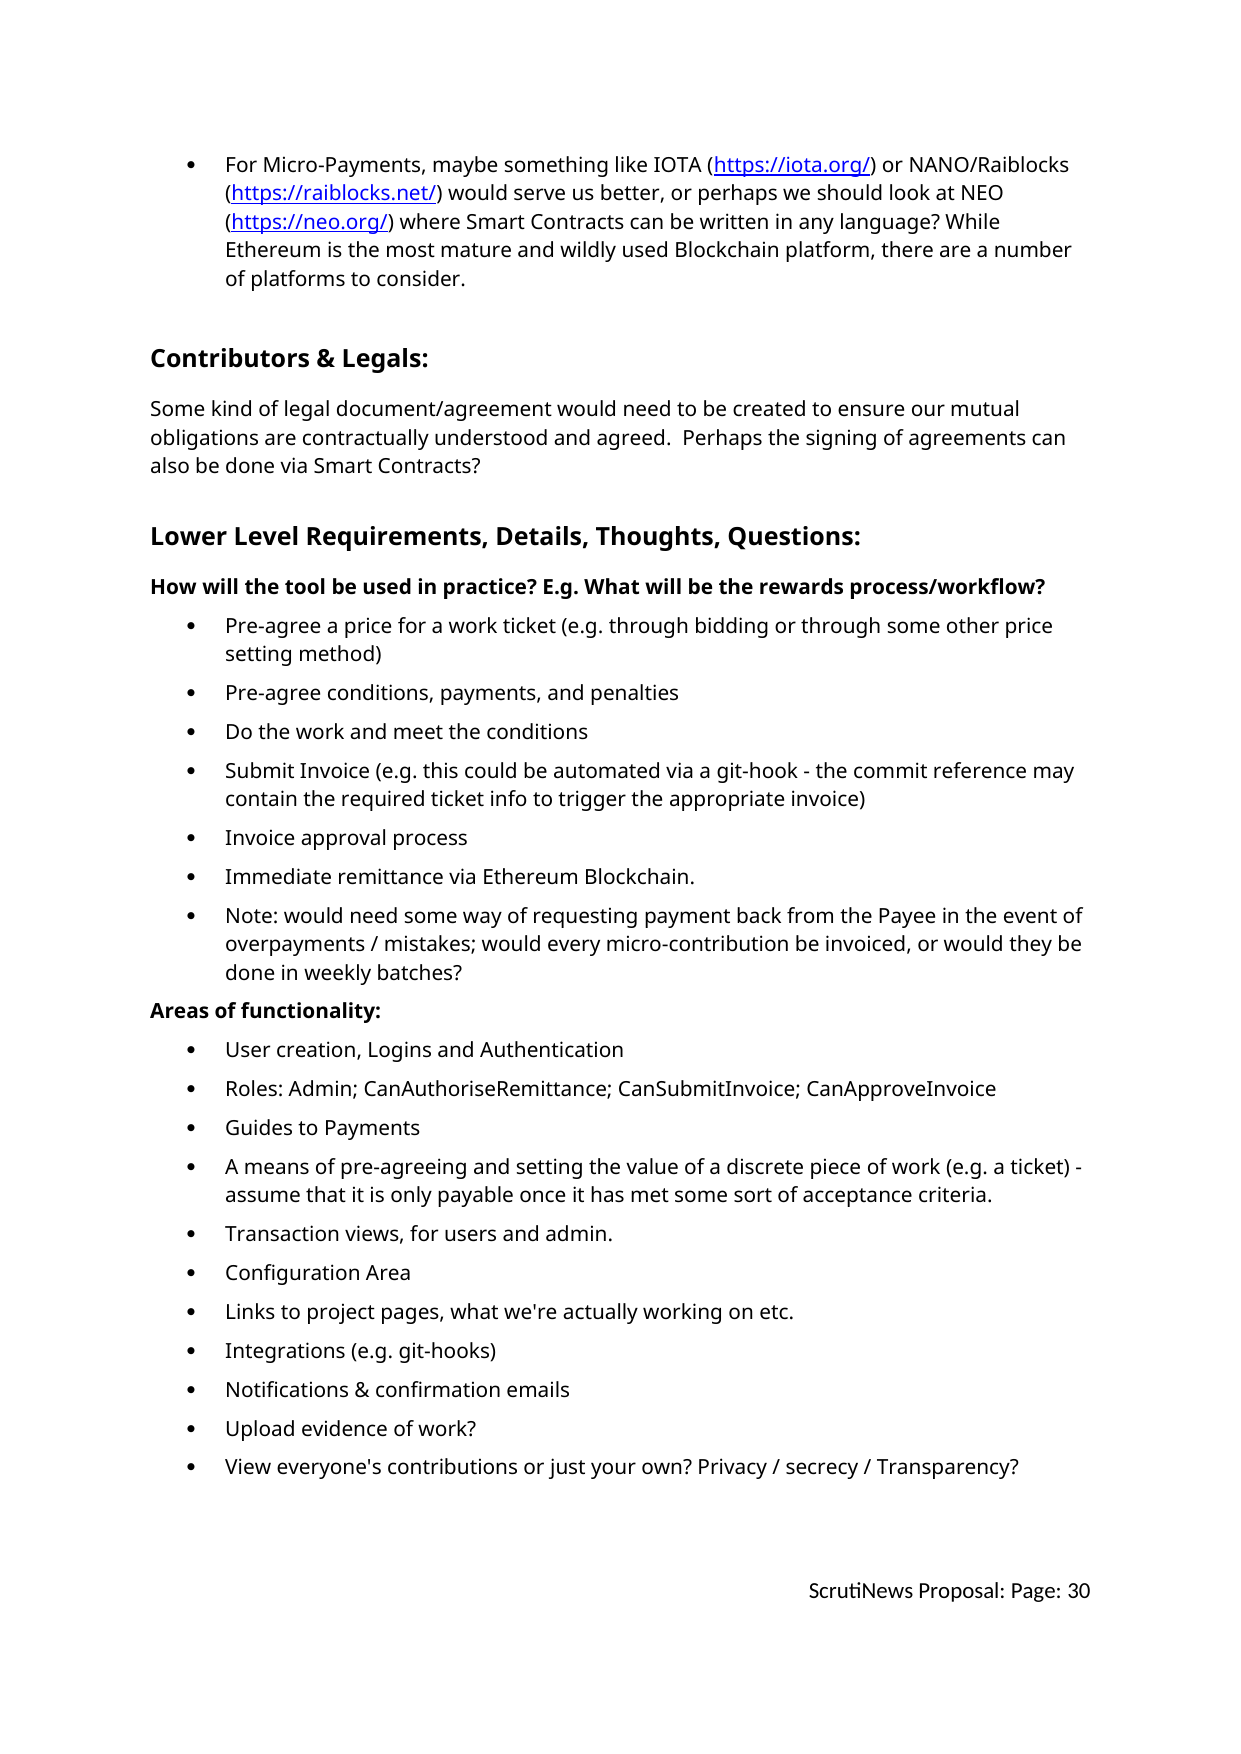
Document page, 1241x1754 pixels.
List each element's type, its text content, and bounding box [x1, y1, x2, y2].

list Invoice approval process [187, 823, 1090, 852]
list Pre-agree a price for a work ticket (e.g. through bidding or through some other price setting method) [187, 611, 1090, 668]
text Contributors & Legals: [150, 341, 1090, 375]
list View everyone's contributions or just your own? Privacy / secrecy / Transparency? [187, 1452, 1090, 1481]
text How will the tool be used in practice? E.g. What will be the rewards process/workflow? [150, 572, 1090, 601]
list A means of pre-agreeing and setting the value of a discrete piece of work (e.g. a ticket) - assume that it is only payable once it has met some sort of acceptance criteria. [187, 1152, 1090, 1209]
list Transaction views, for users and admin. [187, 1219, 1090, 1248]
text Areas of functionality: [150, 997, 1090, 1025]
list For Micro-Payments, maybe something like IOTA (https://iota.org/) or NANO/Raiblocks (https://raiblocks.net/) would serve us better, or perhaps we should look at NEO (https://neo.org/) where Smart Contracts can be written in any language? While Ethereum is the most mature and wildly used Blockchain platform, there are a number of platforms to consider. [187, 150, 1090, 292]
list User creation, Logins and Authentication [187, 1036, 1090, 1064]
list Do the work and meet the conditions [187, 717, 1090, 746]
list Roles: Admin; CanAuthoriseRemittance; CanSubmitInvoice; CanApproveInvoice [187, 1074, 1090, 1103]
list Links to project pages, what we're actually working on etc. [187, 1297, 1090, 1326]
text Some kind of legal document/agreement would need to be created to ensure our mutual obligations are contractually understood and agreed. Perhaps the signing of agreements can also be done via Smart Contracts? [150, 394, 1090, 508]
list Guides to Payments [187, 1113, 1090, 1142]
list Upload evidence of work? [187, 1414, 1090, 1442]
list Submit Invoice (e.g. this could be automated via a git-hook - the commit reference may contain the required ticket info to trigger the appropriate invoice) [187, 756, 1090, 813]
list Configuration Area [187, 1258, 1090, 1287]
list Integrations (e.g. git-hooks) [187, 1336, 1090, 1364]
list Pre-agree conditions, payments, and penalties [187, 678, 1090, 707]
list Note: would need some way of requesting payment back from the Payee in the event of overpayments / mistakes; would every micro-contribution be invoiced, or would they be done in weekly batches? [187, 901, 1090, 986]
text Lower Level Requirements, Details, Thoughts, Questions: [150, 519, 1090, 553]
list Immediate remittance via Ethereum Blockchain. [187, 862, 1090, 891]
list Notifications & confirmation emails [187, 1375, 1090, 1403]
